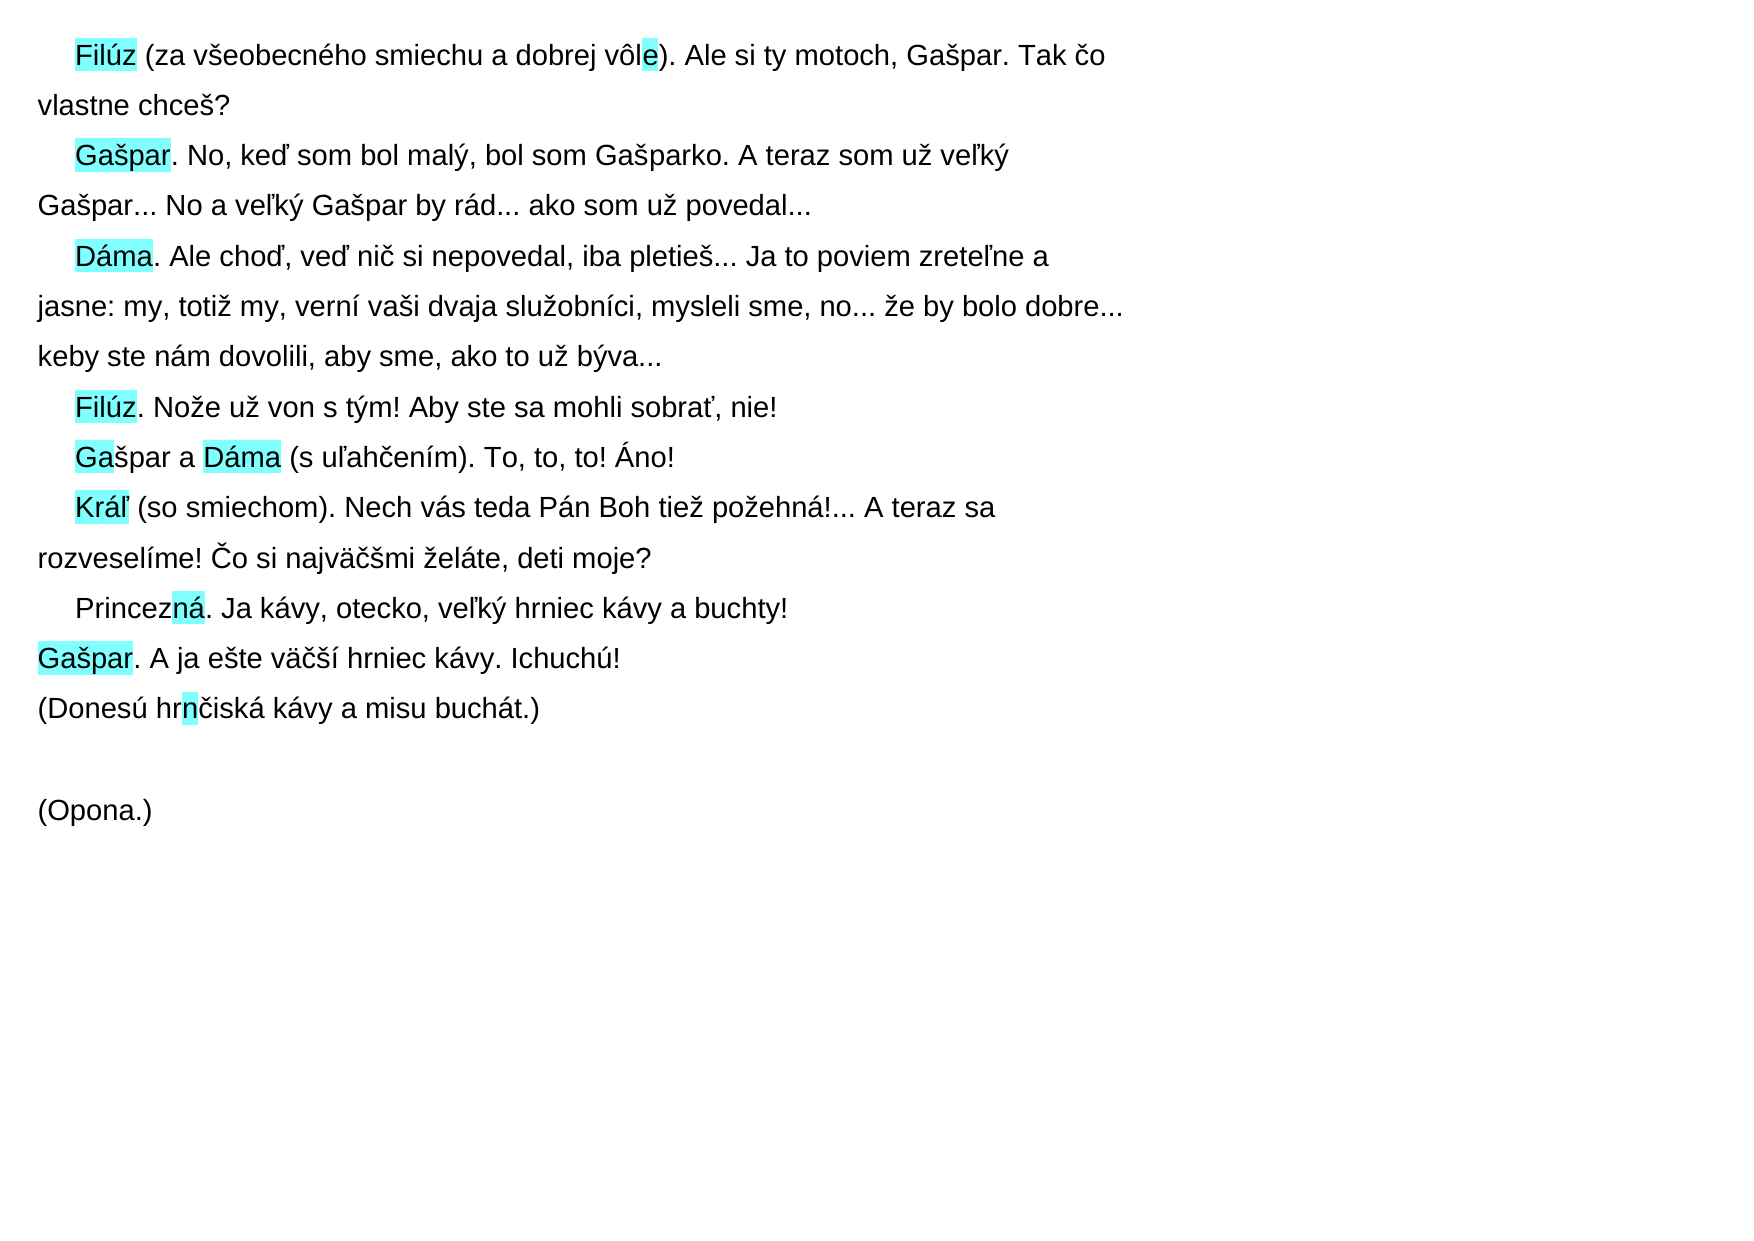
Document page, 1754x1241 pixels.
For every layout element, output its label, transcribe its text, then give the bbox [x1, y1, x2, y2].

text Gašpar. A ja ešte väčší hrniec kávy. Ichuchú! [37, 641, 1130, 675]
text Gašpar. No, keď som bol malý, bol som Gaš­parko. A teraz som už veľký Gašpar... No a veľký Gašpar by rád... ako som už povedal... [37, 138, 1130, 222]
text Princezná. Ja kávy, otecko, veľký hrniec kávy a buchty! [37, 591, 1130, 624]
text Kráľ (so smiechom). Nech vás teda Pán Boh tiež požehná!... A teraz sa rozveselíme! Čo si naj­väčšmi želáte, deti moje? [37, 490, 1130, 574]
text Gašpar a Dáma (s uľahčením). To, to, to! Áno! [37, 440, 1130, 473]
text Dáma. Ale choď, veď nič si nepovedal, iba pletieš... Ja to poviem zreteľne a jasne: my, totiž my, verní vaši dvaja služobníci, mysleli sme, no... že by bolo dobre... keby ste nám dovolili, aby sme, ako to už býva... [37, 239, 1130, 373]
text (Opona.) [37, 793, 1130, 826]
text Filúz. Nože už von s tým! Aby ste sa mohli sobrať, nie! [37, 390, 1130, 423]
text (Donesú hrnčiská kávy a misu buchát.) [37, 692, 1130, 725]
text Filúz (za všeobecného smiechu a dobrej vôle). Ale si ty motoch, Gašpar. Tak čo vlastne chceš? [37, 37, 1130, 121]
